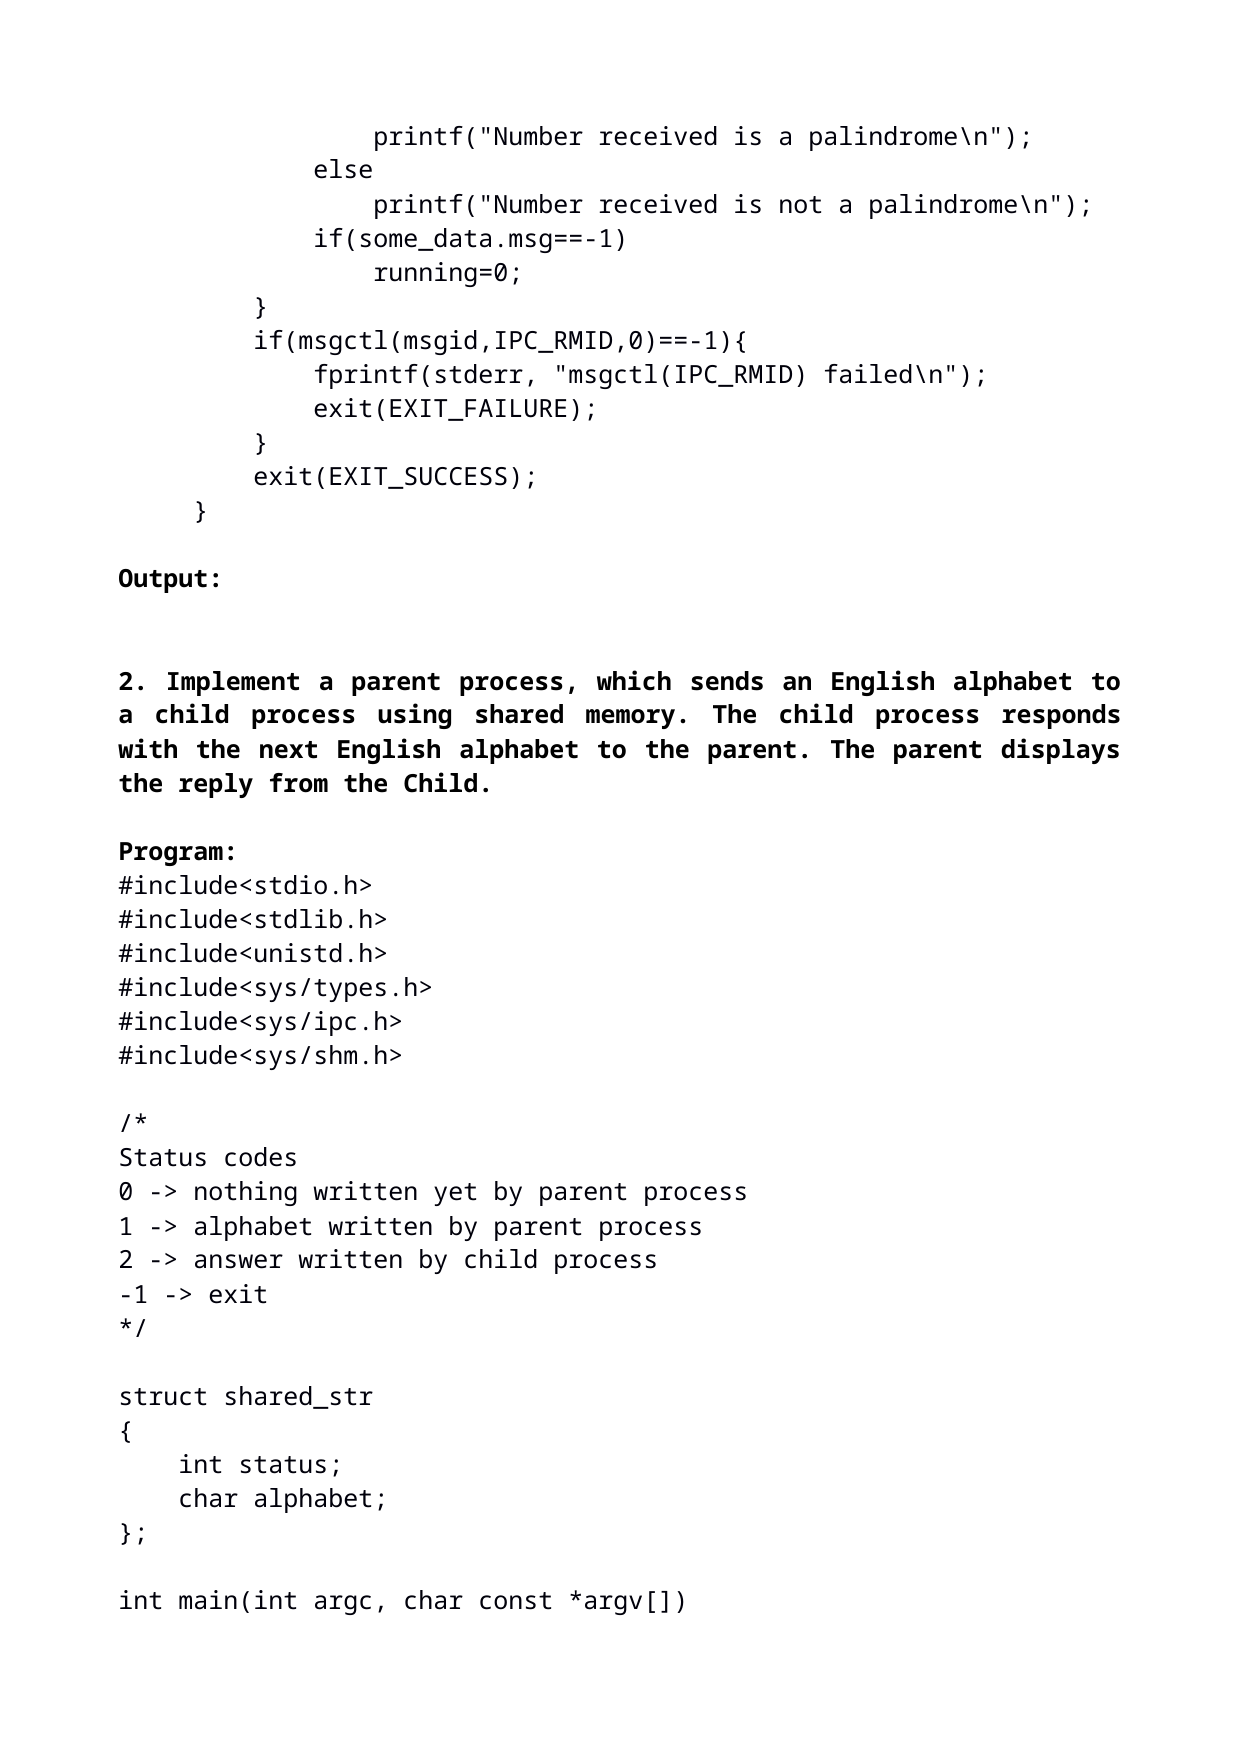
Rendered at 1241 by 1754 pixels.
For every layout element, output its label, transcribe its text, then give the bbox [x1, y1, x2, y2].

text else [118, 152, 1122, 186]
text 2. Implement a parent process, which sends an English alphabet to a child process using shared memory. The child process responds with the next English alphabet to the parent. The parent displays the reply from the Child. [118, 663, 1122, 799]
text Output: [118, 561, 1122, 595]
text #include<sys/shm.h> [118, 1038, 1122, 1072]
text Status codes [118, 1140, 1122, 1174]
text } [118, 425, 1122, 459]
text #include<sys/types.h> [118, 970, 1122, 1004]
text struct shared_str [118, 1378, 1122, 1412]
text { [118, 1412, 1122, 1447]
text }; [118, 1515, 1122, 1549]
text } [118, 493, 1122, 527]
text int main(int argc, char const *argv[]) [118, 1583, 1122, 1617]
text #include<unistd.h> [118, 936, 1122, 970]
text -1 -> exit [118, 1276, 1122, 1310]
text #include<sys/ipc.h> [118, 1004, 1122, 1038]
text printf("Number received is a palindrome\n"); [118, 118, 1122, 152]
text if(some_data.msg==-1) [118, 220, 1122, 254]
text */ [118, 1310, 1122, 1344]
text 1 -> alphabet written by parent process [118, 1208, 1122, 1242]
text int status; [118, 1447, 1122, 1481]
text #include<stdio.h> [118, 867, 1122, 902]
text exit(EXIT_FAILURE); [118, 391, 1122, 425]
text running=0; [118, 254, 1122, 288]
text } [118, 288, 1122, 322]
text exit(EXIT_SUCCESS); [118, 459, 1122, 493]
text 0 -> nothing written yet by parent process [118, 1174, 1122, 1208]
text #include<stdlib.h> [118, 902, 1122, 936]
text char alphabet; [118, 1481, 1122, 1515]
text Program: [118, 833, 1122, 867]
text fprintf(stderr, "msgctl(IPC_RMID) failed\n"); [118, 357, 1122, 391]
text 2 -> answer written by child process [118, 1242, 1122, 1276]
text if(msgctl(msgid,IPC_RMID,0)==-1){ [118, 322, 1122, 357]
text printf("Number received is not a palindrome\n"); [118, 186, 1122, 220]
text /* [118, 1106, 1122, 1140]
